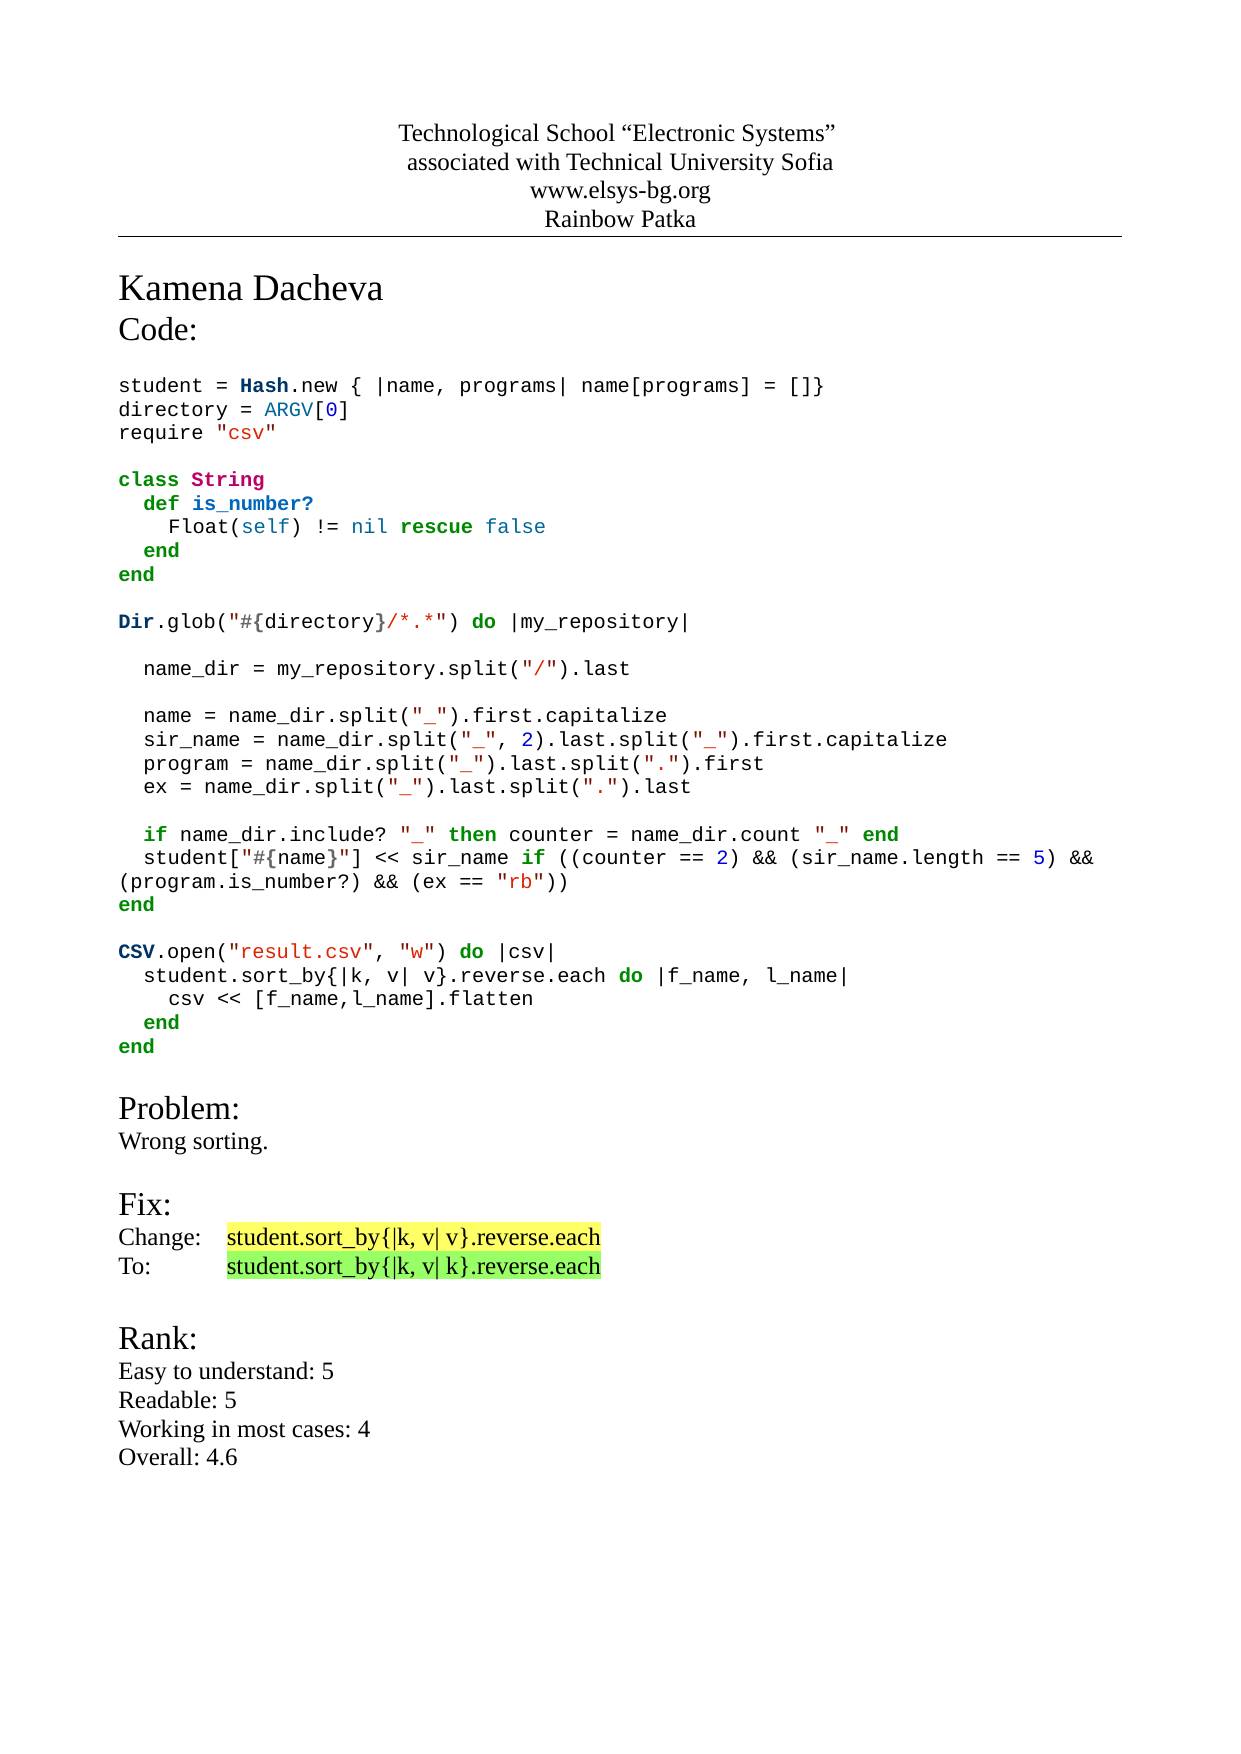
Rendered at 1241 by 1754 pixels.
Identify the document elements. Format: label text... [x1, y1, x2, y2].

text csv << [f_name,l_name].flatten [118, 988, 1122, 1012]
text name_dir = my_repository.split("/").last [118, 658, 1122, 682]
text Rank: [118, 1318, 1122, 1356]
text Wrong sorting. [118, 1126, 1122, 1155]
text program = name_dir.split("_").last.split(".").first [118, 753, 1122, 776]
text end [118, 564, 1122, 587]
text Dir.glob("#{directory}/*.*") do |my_repository| [118, 611, 1122, 634]
text if name_dir.include? "_" then counter = name_dir.count "_" end [118, 823, 1122, 847]
text def is_number? [118, 493, 1122, 517]
text student["#{name}"] << sir_name if ((counter == 2) && (sir_name.length == 5) && (program.is_number?) && (ex == "rb")) [118, 847, 1122, 894]
text Readable: 5 [118, 1385, 1122, 1414]
text To: student.sort_by{|k, v| k}.reverse.each [118, 1251, 1122, 1279]
text Float(self) != nil rescue false [118, 517, 1122, 540]
text Easy to understand: 5 [118, 1356, 1122, 1385]
text ex = name_dir.split("_").last.split(".").last [118, 776, 1122, 800]
text student = Hash.new { |name, programs| name[programs] = []} [118, 376, 1122, 399]
text directory = ARGV[0] [118, 399, 1122, 422]
text end [118, 1036, 1122, 1059]
text end [118, 540, 1122, 564]
text Code: [118, 309, 1122, 347]
text Kamena Dacheva [118, 266, 1122, 309]
text Working in most cases: 4 [118, 1414, 1122, 1442]
text Change: student.sort_by{|k, v| v}.reverse.each [118, 1222, 1122, 1251]
text name = name_dir.split("_").first.capitalize [118, 705, 1122, 729]
text Problem: [118, 1088, 1122, 1126]
text Fix: [118, 1184, 1122, 1222]
text end [118, 1012, 1122, 1036]
text CSV.open("result.csv", "w") do |csv| [118, 941, 1122, 965]
text require "csv" [118, 422, 1122, 446]
text end [118, 894, 1122, 918]
text student.sort_by{|k, v| v}.reverse.each do |f_name, l_name| [118, 965, 1122, 988]
text class String [118, 469, 1122, 493]
text Overall: 4.6 [118, 1442, 1122, 1471]
text sir_name = name_dir.split("_", 2).last.split("_").first.capitalize [118, 729, 1122, 753]
